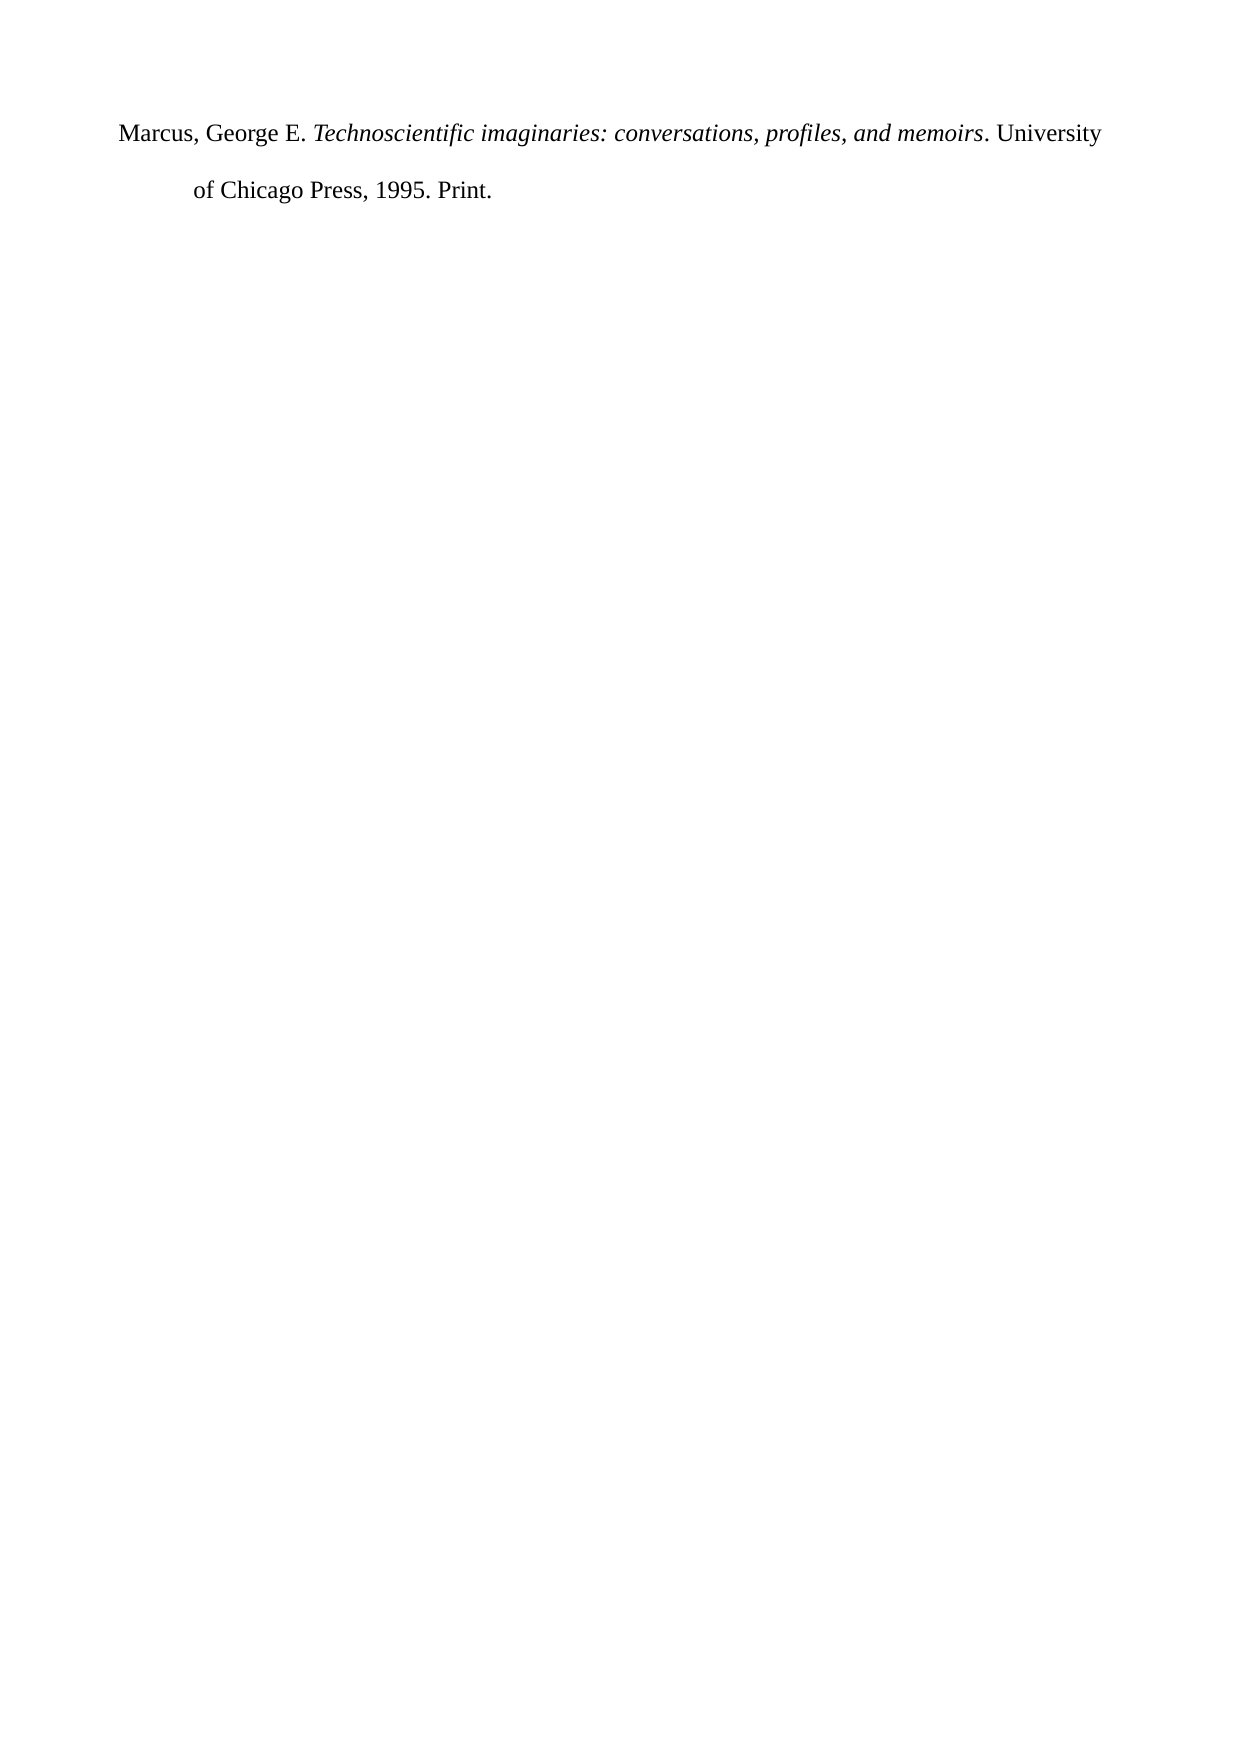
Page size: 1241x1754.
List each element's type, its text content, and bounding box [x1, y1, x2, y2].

text Marcus, George E. Technoscientific imaginaries: conversations, profiles, and memoirs. University of Chicago Press, 1995. Print. [118, 118, 1122, 204]
